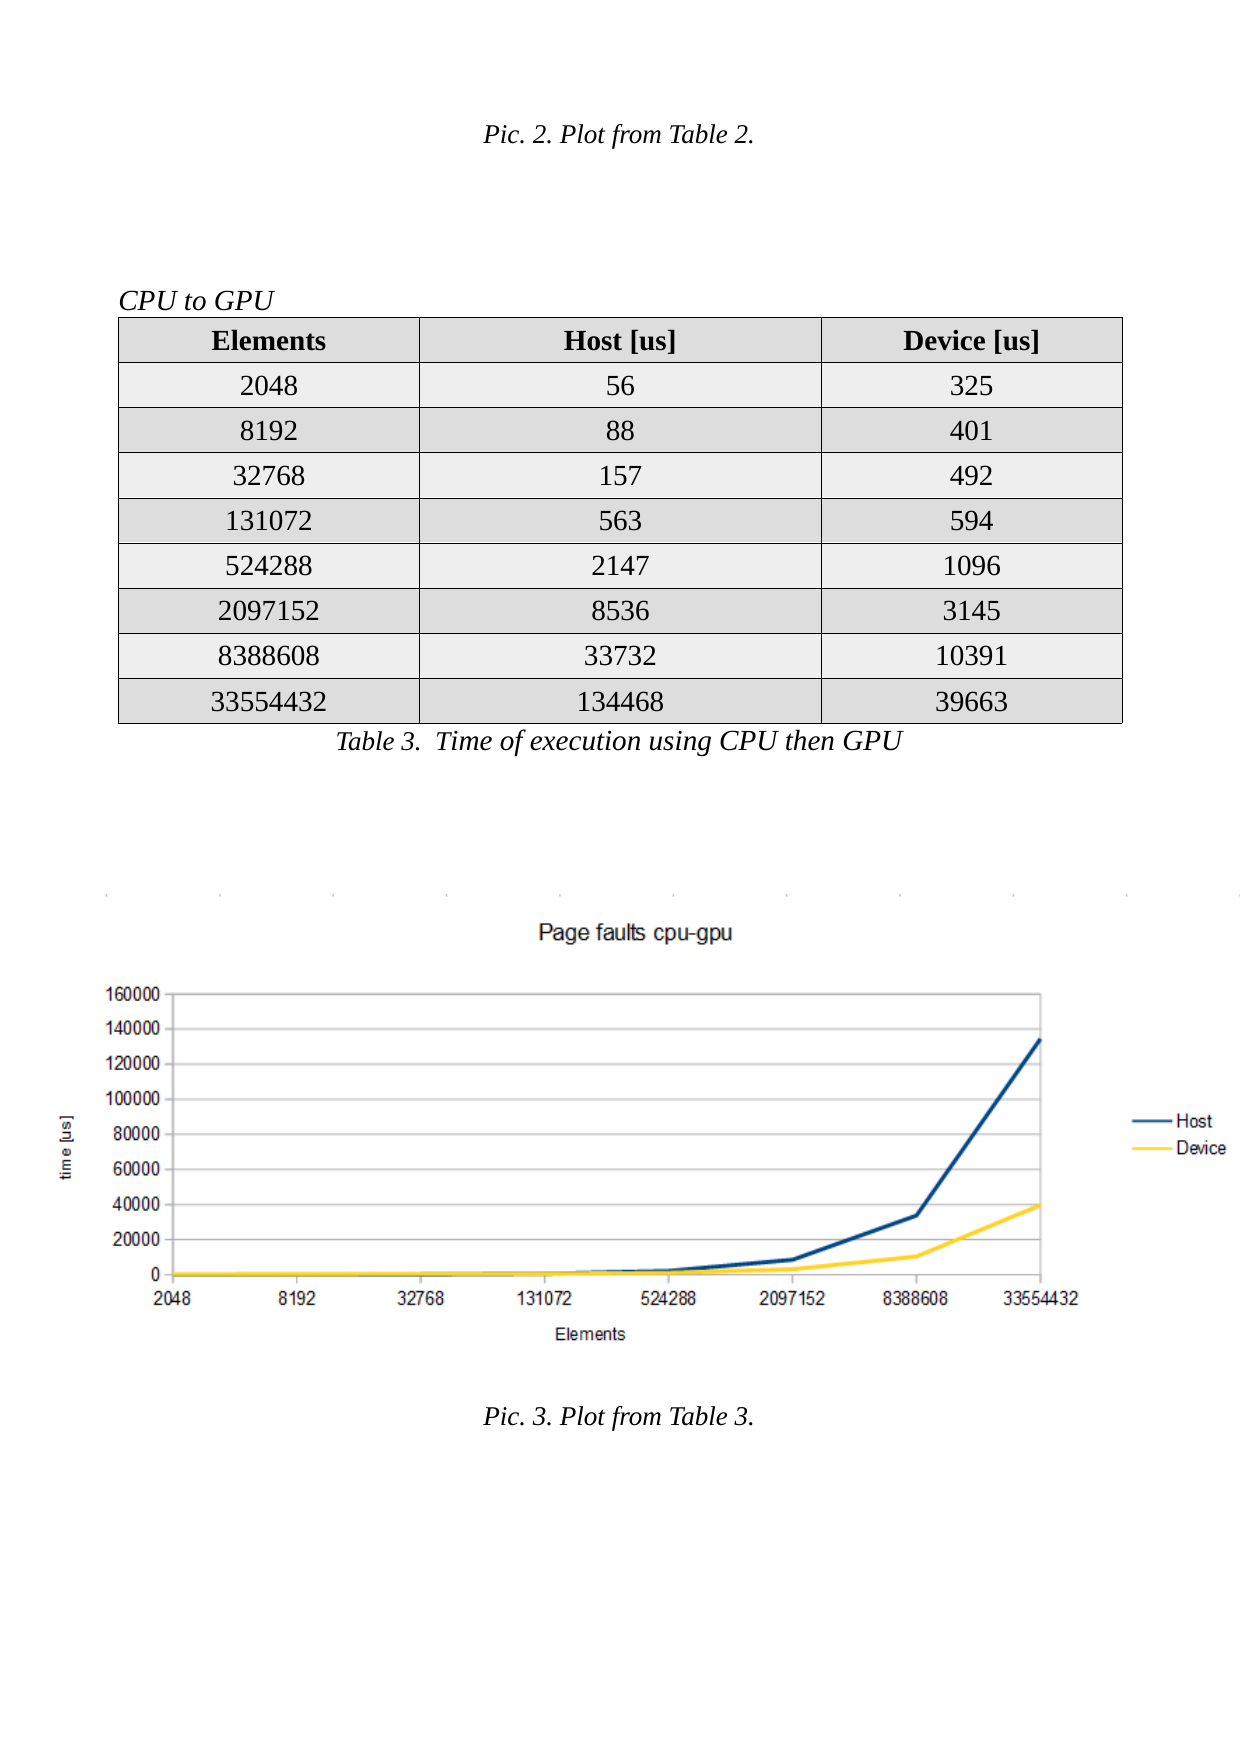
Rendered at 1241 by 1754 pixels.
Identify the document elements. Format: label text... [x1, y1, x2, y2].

table_cell 1096 [822, 544, 1122, 588]
table_header Host [us] [420, 318, 821, 362]
table_cell 33732 [420, 634, 821, 678]
table_cell 325 [822, 363, 1122, 407]
table_cell 524288 [119, 544, 419, 588]
table_cell 594 [822, 499, 1122, 542]
table_cell 2097152 [119, 589, 419, 633]
table_cell 131072 [119, 499, 419, 542]
text CPU to GPU [118, 283, 1122, 317]
table_header Elements [119, 318, 419, 362]
table_cell 32768 [119, 453, 419, 497]
table_cell 10391 [822, 634, 1122, 678]
table_cell 157 [420, 453, 821, 497]
table_cell 563 [420, 499, 821, 542]
table_cell 2147 [420, 544, 821, 588]
table_cell 134468 [420, 679, 821, 723]
table_cell 2048 [119, 363, 419, 407]
table_cell 8388608 [119, 634, 419, 678]
table_header Device [us] [822, 318, 1122, 362]
table_cell 8192 [119, 408, 419, 452]
table_cell 33554432 [119, 679, 419, 723]
table_cell 492 [822, 453, 1122, 497]
table_cell 56 [420, 363, 821, 407]
text Table 3. Time of execution using CPU then GPU [118, 724, 1122, 757]
table_cell 3145 [822, 589, 1122, 633]
text Pic. 3. Plot from Table 3. [118, 1400, 1122, 1431]
table_cell 39663 [822, 679, 1122, 723]
table_cell 88 [420, 408, 821, 452]
table_cell 8536 [420, 589, 821, 633]
table_cell 401 [822, 408, 1122, 452]
text Pic. 2. Plot from Table 2. [118, 118, 1122, 149]
